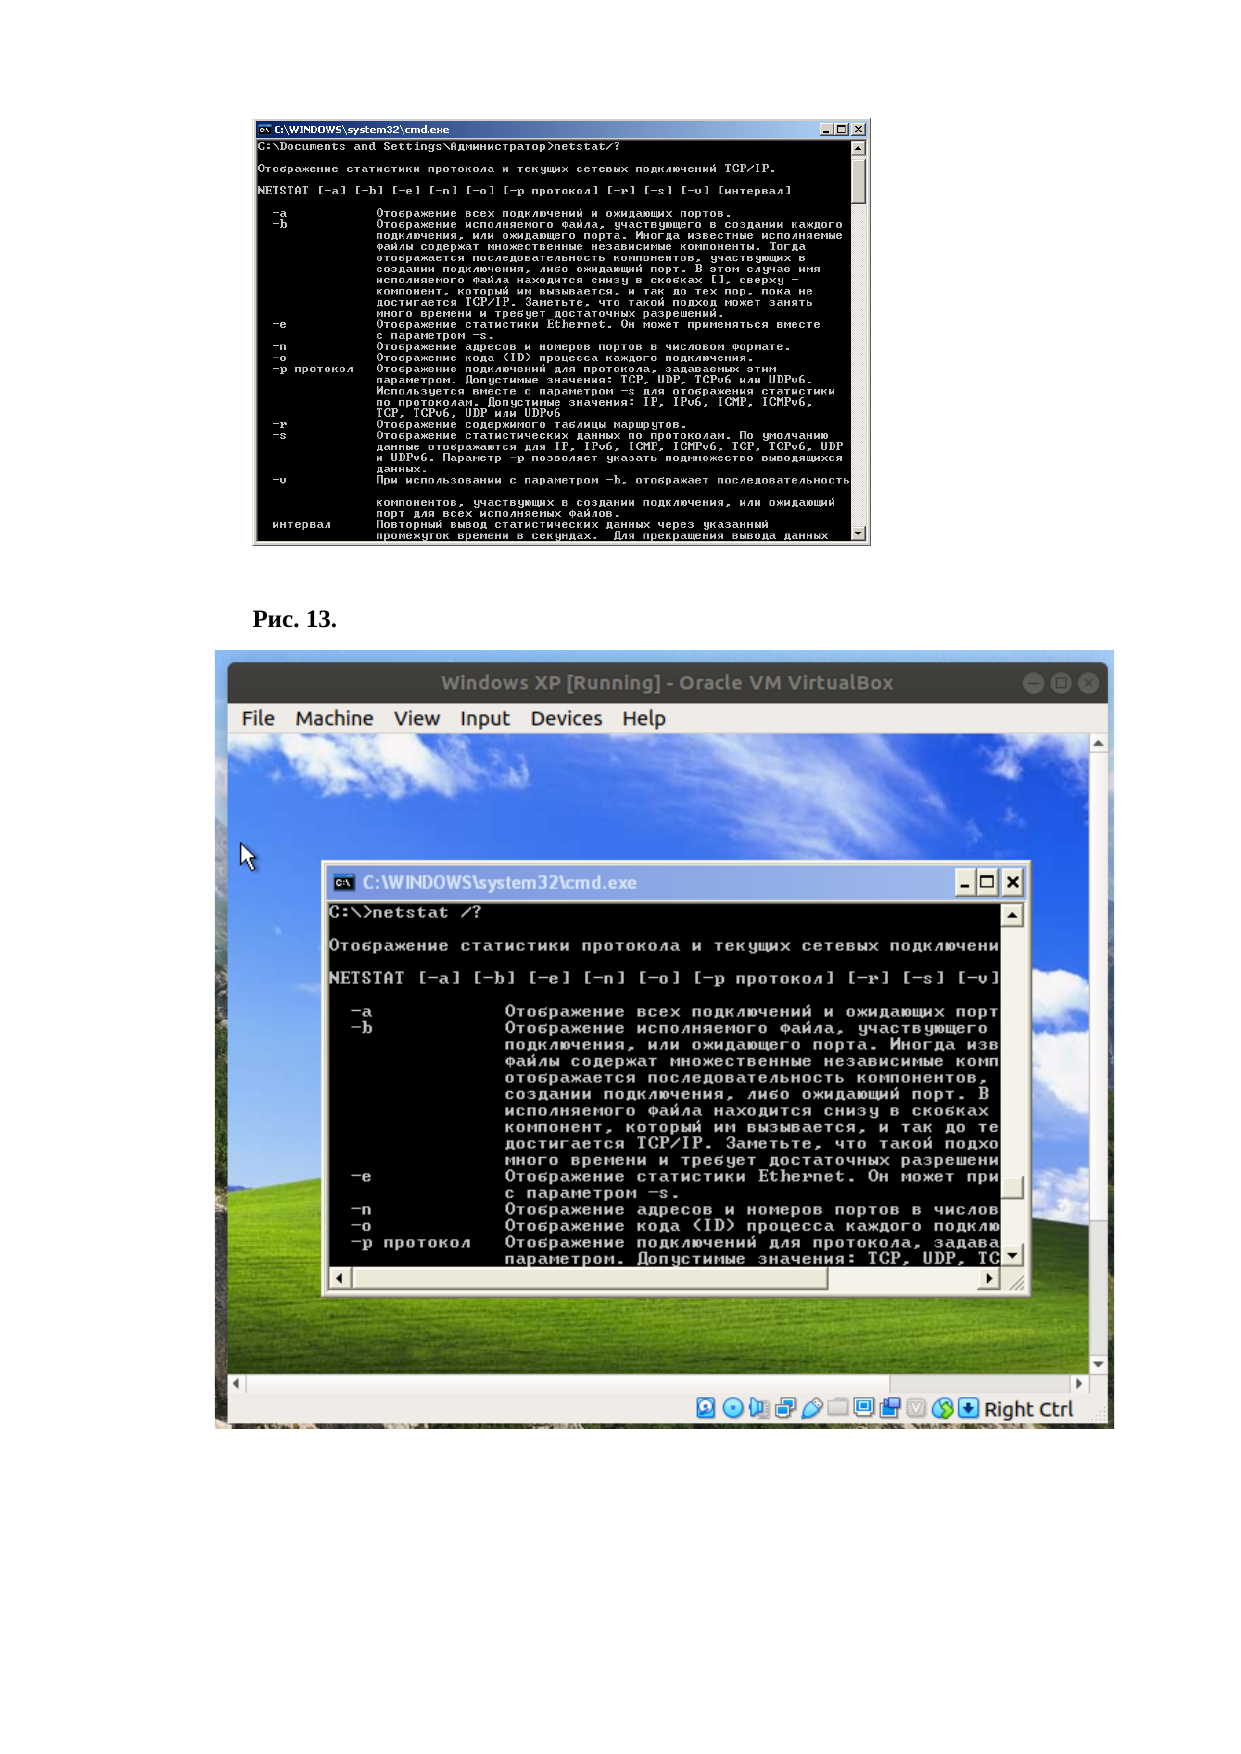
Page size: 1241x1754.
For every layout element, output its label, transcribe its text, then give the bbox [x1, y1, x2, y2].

text Рис. 13. [252, 576, 1152, 633]
picture [214, 650, 1115, 1429]
picture [252, 118, 871, 546]
